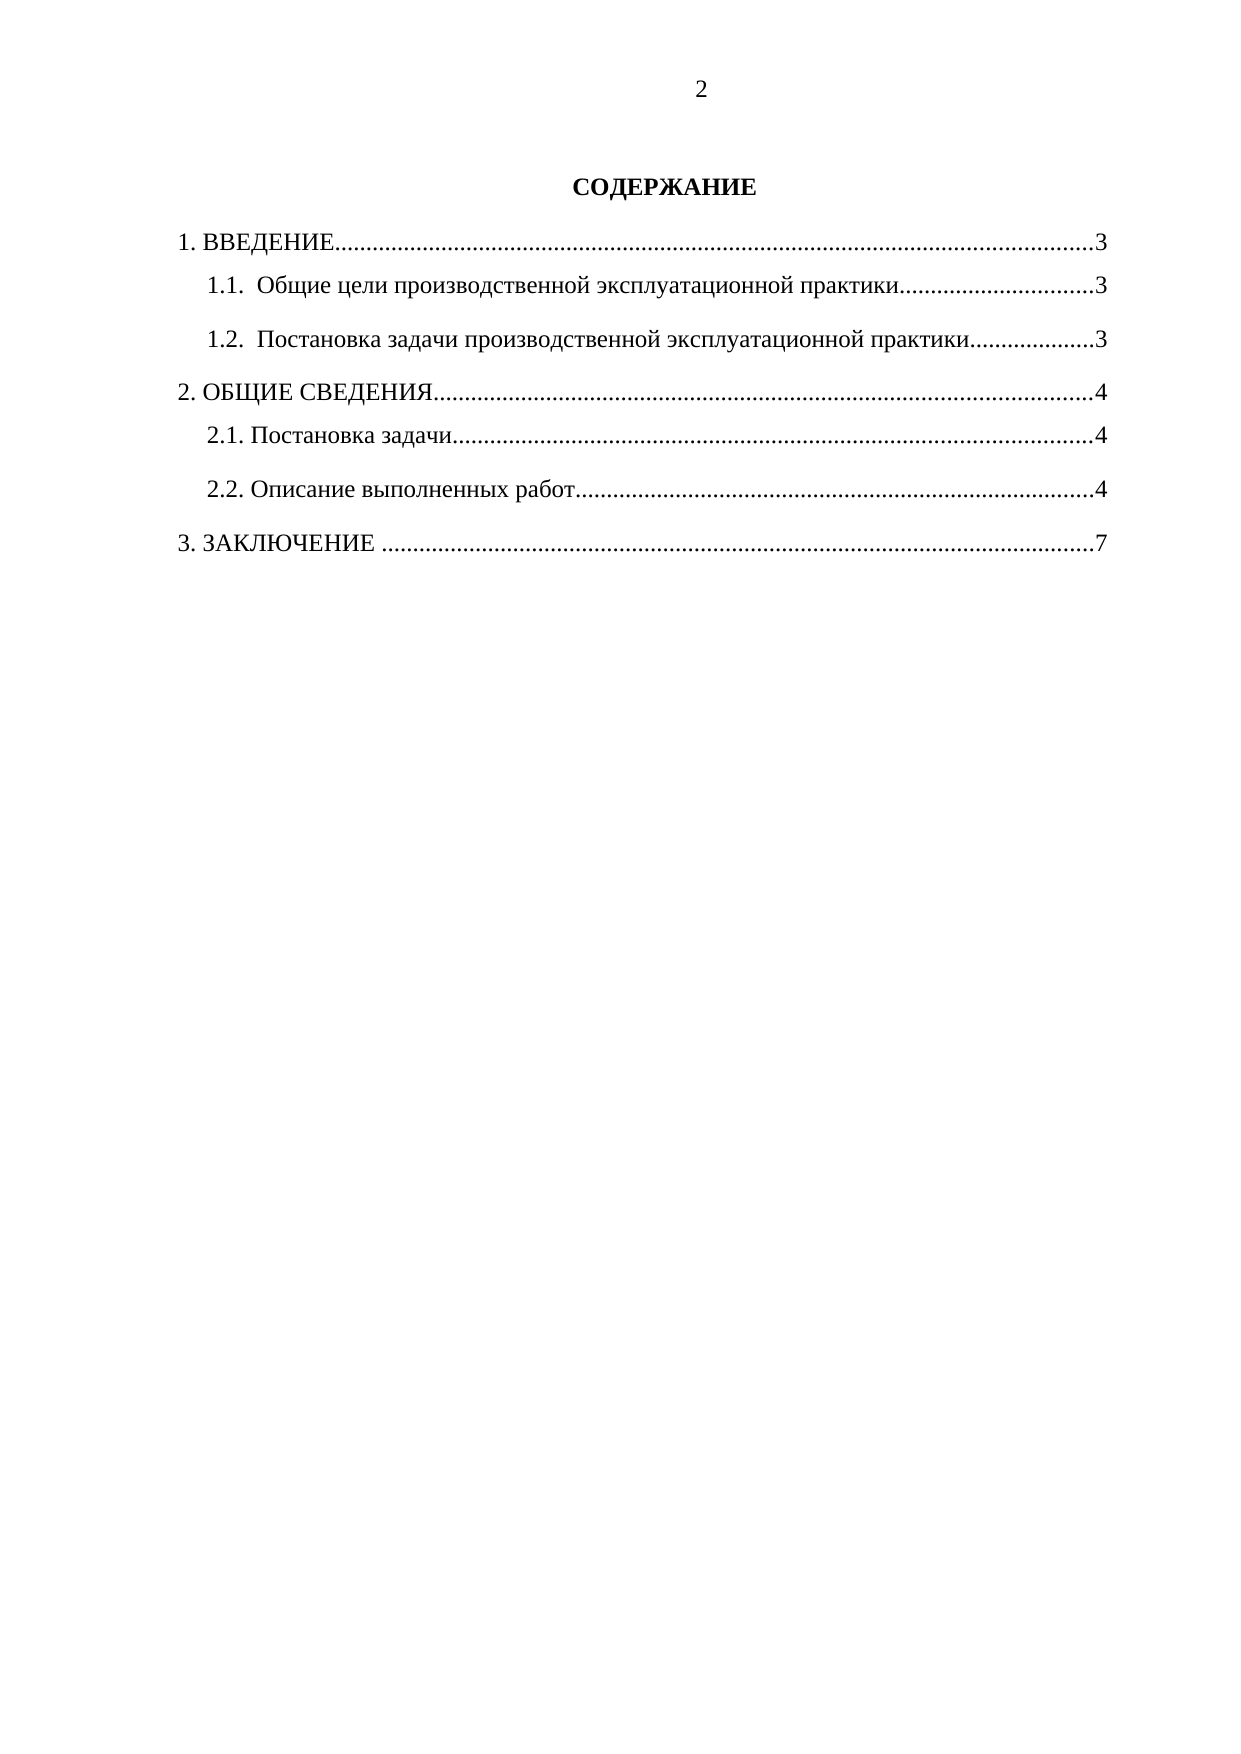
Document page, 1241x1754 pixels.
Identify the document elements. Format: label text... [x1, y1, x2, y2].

text 2. ОБЩИЕ СВЕДЕНИЯ 4 [177, 377, 1107, 406]
text 1.1. Общие цели производственной эксплуатационной практики 3 [207, 270, 1107, 299]
text 3. ЗАКЛЮЧЕНИЕ 7 [177, 528, 1107, 556]
text 1. ВВЕДЕНИЕ 3 [177, 227, 1107, 256]
text 1.2. Постановка задачи производственной эксплуатационной практики 3 [207, 324, 1107, 353]
text 2.2. Описание выполненных работ 4 [207, 474, 1107, 503]
text 2.1. Постановка задачи 4 [207, 421, 1107, 449]
subtitle Содержание [177, 172, 1152, 200]
